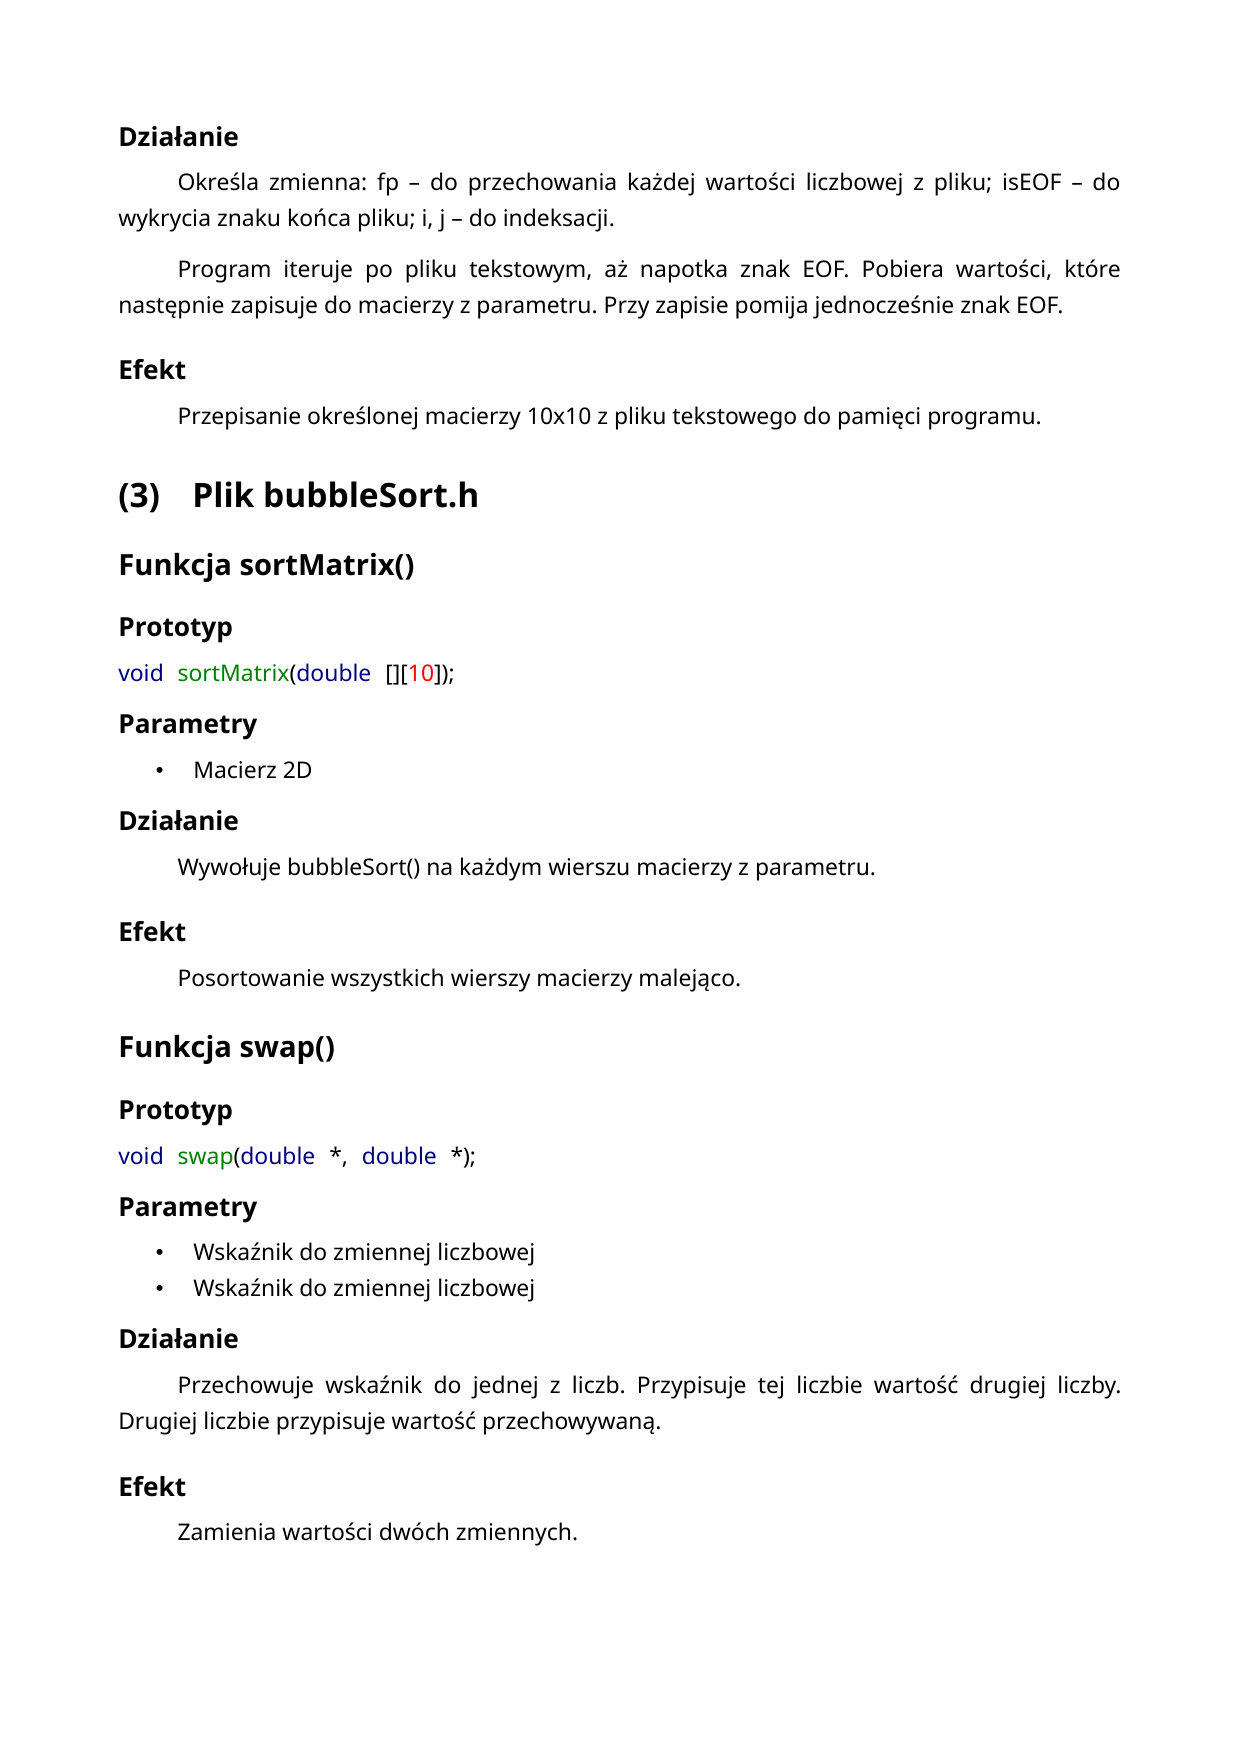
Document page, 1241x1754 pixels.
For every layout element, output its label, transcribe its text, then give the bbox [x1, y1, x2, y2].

subtitle Prototyp [118, 1091, 1122, 1127]
subtitle Funkcja swap() [118, 1027, 1122, 1066]
subtitle Parametry [118, 1188, 1122, 1224]
text Wywołuje bubbleSort() na każdym wierszu macierzy z parametru. [118, 850, 1122, 882]
subtitle Parametry [118, 706, 1122, 741]
text Określa zmienna: fp – do przechowania każdej wartości liczbowej z pliku; isEOF – do wykrycia znaku końca pliku; i, j – do indeksacji. [118, 166, 1122, 233]
subtitle Efekt [118, 913, 1122, 949]
subtitle Działanie [118, 802, 1122, 838]
subtitle Efekt [118, 352, 1122, 387]
text void sortMatrix(double [][10]); [118, 657, 1122, 688]
subtitle Działanie [118, 118, 1122, 154]
text Przepisanie określonej macierzy 10x10 z pliku tekstowego do pamięci programu. [118, 400, 1122, 431]
subtitle Prototyp [118, 609, 1122, 644]
subtitle Działanie [118, 1321, 1122, 1356]
subtitle Efekt [118, 1468, 1122, 1504]
list Wskaźnik do zmiennej liczbowej [156, 1236, 1122, 1268]
text Program iteruje po pliku tekstowym, aż napotka znak EOF. Pobiera wartości, które następnie zapisuje do macierzy z parametru. Przy zapisie pomija jednocześnie znak EOF. [118, 253, 1122, 320]
text Posortowanie wszystkich wierszy macierzy malejąco. [118, 962, 1122, 993]
text Zamienia wartości dwóch zmiennych. [118, 1516, 1122, 1547]
list Wskaźnik do zmiennej liczbowej [156, 1272, 1122, 1303]
subtitle Funkcja sortMatrix() [118, 544, 1122, 584]
list Macierz 2D [156, 754, 1122, 785]
subtitle Plik bubbleSort.h [118, 471, 1122, 517]
text void swap(double *, double *); [118, 1140, 1122, 1171]
text Przechowuje wskaźnik do jednej z liczb. Przypisuje tej liczbie wartość drugiej liczby. Drugiej liczbie przypisuje wartość przechowywaną. [118, 1369, 1122, 1436]
